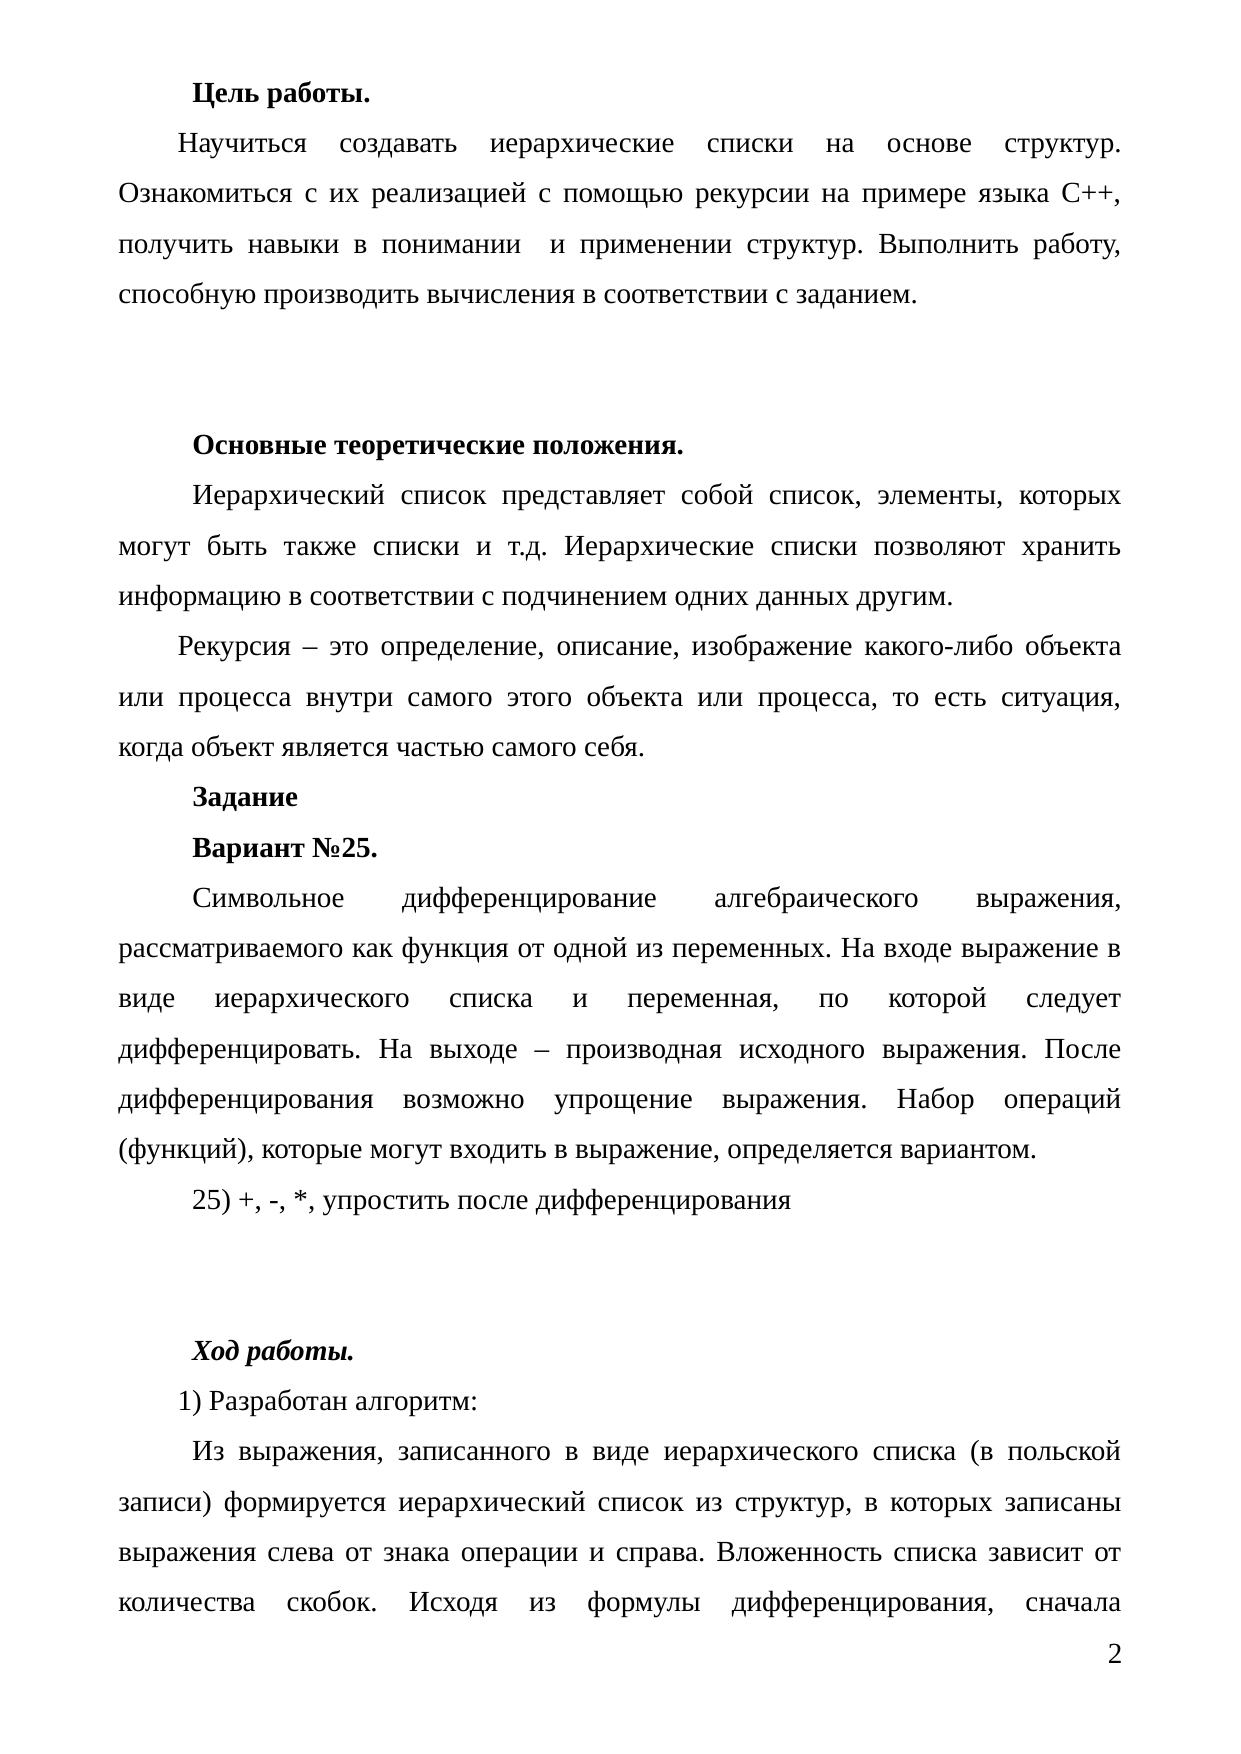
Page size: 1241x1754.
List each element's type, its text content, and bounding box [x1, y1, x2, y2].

text 25) +, -, *, упростить после дифференцирования [118, 1182, 1122, 1215]
text Цель работы. [118, 75, 1122, 108]
text Научиться создавать иерархические списки на основе структур. Ознакомиться с их реализацией с помощью рекурсии на примере языка С++, получить навыки в понимании и применении структур. Выполнить работу, способную производить вычисления в соответствии с заданием. [118, 125, 1122, 310]
text 1) Разработан алгоритм: [118, 1383, 1122, 1417]
text Из выражения, записанного в виде иерархического списка (в польской записи) формируется иерархический список из структур, в которых записаны выражения слева от знака операции и справа. Вложенность списка зависит от количества скобок. Исходя из формулы дифференцирования, сначала [118, 1433, 1122, 1618]
text Основные теоретические положения. [118, 427, 1122, 461]
text Символьное дифференцирование алгебраического выражения, рассматриваемого как функция от одной из переменных. На входе выражение в виде иерархического списка и переменная, по которой следует дифференцировать. На выходе – производная исходного выражения. После дифференцирования возможно упрощение выражения. Набор операций (функций), которые могут входить в выражение, определяется вариантом. [118, 880, 1122, 1165]
subtitle Вариант №25. [118, 830, 1122, 863]
text Иерархический список представляет собой список, элементы, которых могут быть также списки и т.д. Иерархические списки позволяют хранить информацию в соответствии с подчинением одних данных другим. [118, 477, 1122, 612]
text Ход работы. [118, 1333, 1122, 1366]
text Рекурсия – это определение, описание, изображение какого-либо объекта или процесса внутри самого этого объекта или процесса, то есть ситуация, когда объект является частью самого себя. [118, 628, 1122, 763]
subtitle Задание [118, 779, 1122, 813]
